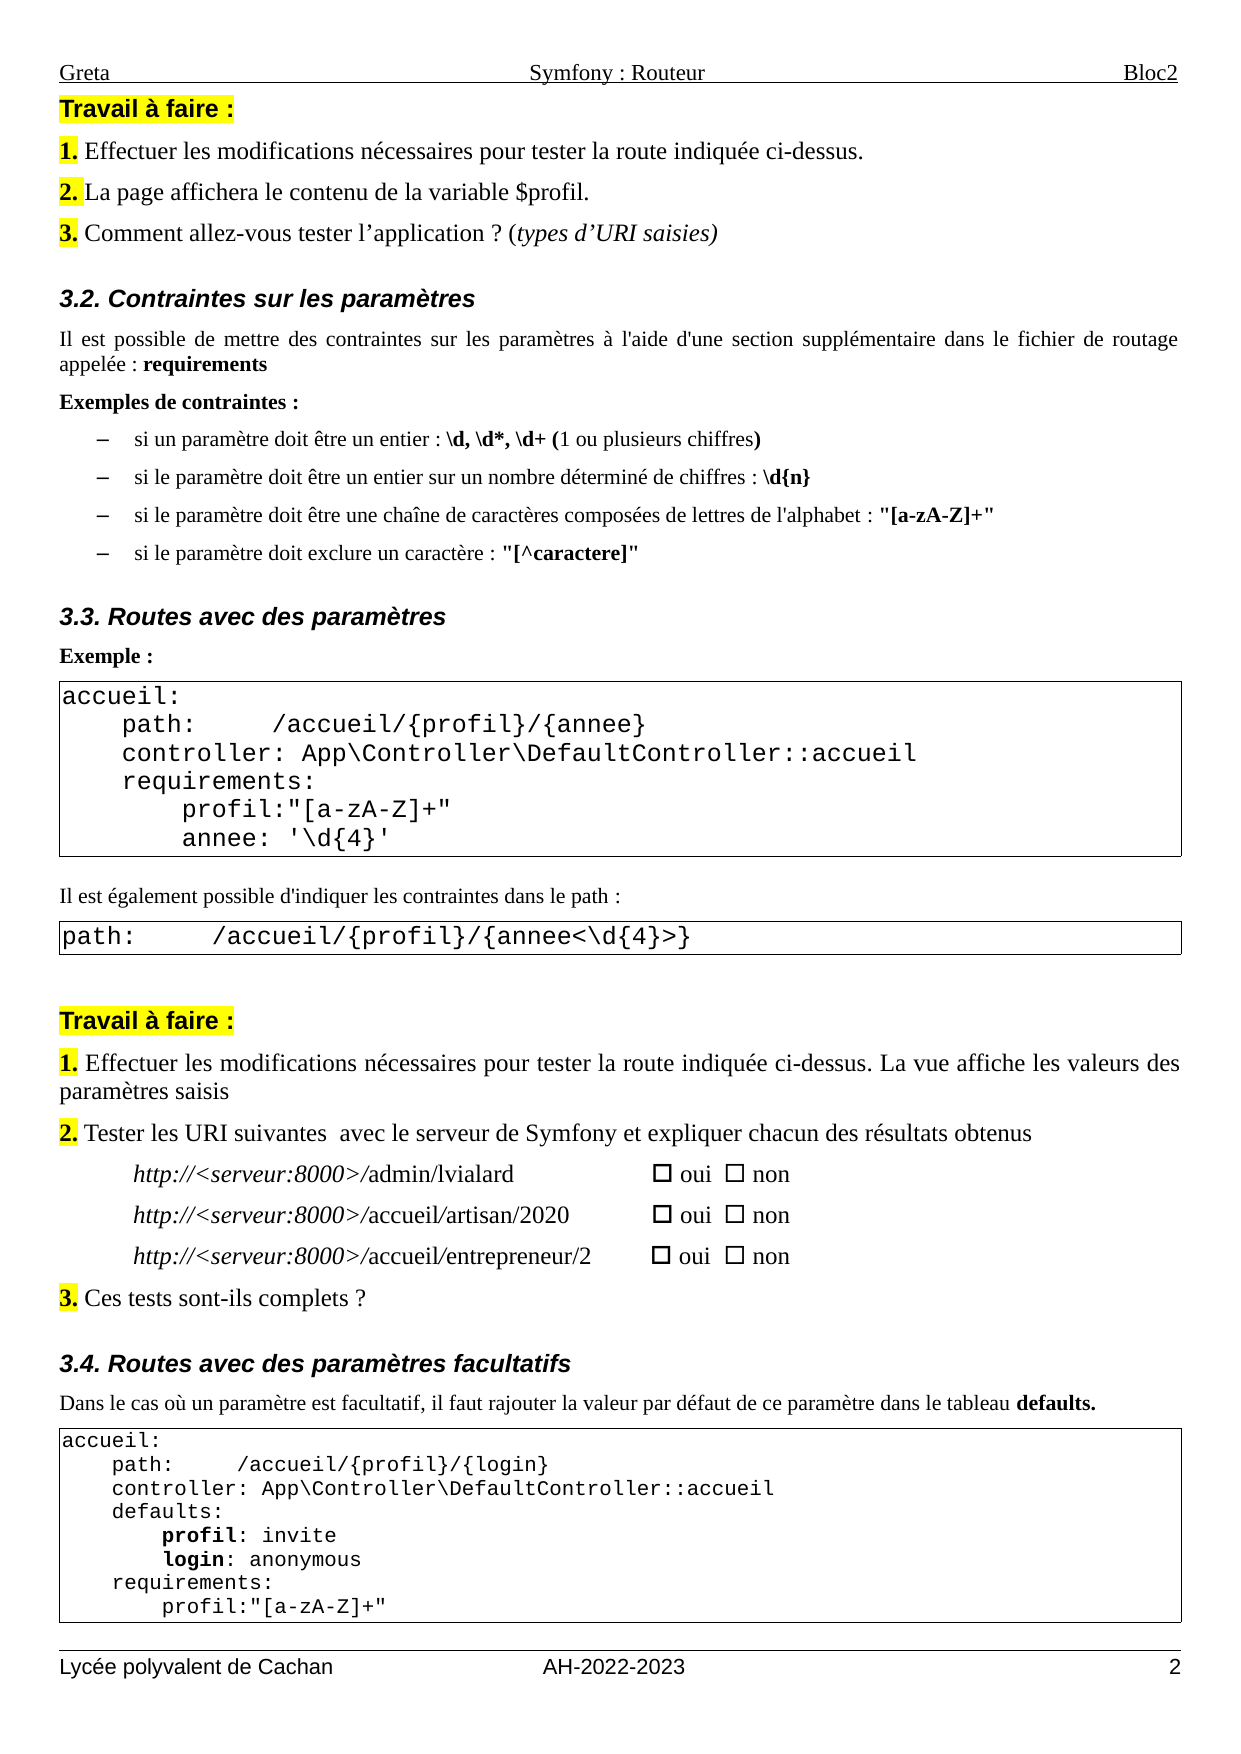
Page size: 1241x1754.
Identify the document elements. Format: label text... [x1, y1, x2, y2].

text profil:"[a-zA-Z]+" [60, 1593, 1181, 1622]
text Il est possible de mettre des contraintes sur les paramètres à l'aide d'une section supplémentaire dans le fichier de routage appelée : requirements [59, 326, 1181, 376]
subtitle 3.2. Contraintes sur les paramètres [59, 284, 1181, 313]
text controller: App\Controller\DefaultController::accueil [60, 1475, 1181, 1499]
text annee: '\d{4}' [60, 823, 1181, 856]
text http://<serveur:8000>/admin/lvialard  oui  non [59, 1159, 1181, 1188]
text 1. Effectuer les modifications nécessaires pour tester la route indiquée ci-dessus. La vue affiche les valeurs des paramètres saisis [59, 1048, 1181, 1105]
subtitle 3.3. Routes avec des paramètres [59, 602, 1181, 631]
subtitle 3.4. Routes avec des paramètres facultatifs [59, 1349, 1181, 1378]
text Dans le cas où un paramètre est facultatif, il faut rajouter la valeur par défaut de ce paramètre dans le tableau defaults. [59, 1390, 1181, 1415]
text login: anonymous [60, 1546, 1181, 1570]
text 2. Tester les URI suivantes avec le serveur de Symfony et expliquer chacun des résultats obtenus [59, 1118, 1181, 1146]
text 1. Effectuer les modifications nécessaires pour tester la route indiquée ci-dessus. [59, 136, 1181, 164]
text http://<serveur:8000>/accueil/artisan/2020  oui  non [59, 1200, 1181, 1229]
text Il est également possible d'indiquer les contraintes dans le path : [59, 883, 1181, 908]
text path: /accueil/{profil}/{annee<\d{4}>} [60, 922, 1181, 954]
text defaults: [60, 1499, 1181, 1522]
text profil: invite [60, 1522, 1181, 1546]
list si le paramètre doit être une chaîne de caractères composées de lettres de l'alphabet : "[a-zA-Z]+" [97, 502, 1181, 527]
text Exemples de contraintes : [59, 389, 1181, 414]
text accueil: [60, 1429, 1181, 1451]
text 3. Comment allez-vous tester l’application ? (types d’URI saisies) [59, 218, 1181, 247]
subtitle Travail à faire : [59, 94, 1181, 123]
text requirements: [60, 766, 1181, 794]
text path: /accueil/{profil}/{login} [60, 1451, 1181, 1475]
list si un paramètre doit être un entier : \d, \d*, \d+ (1 ou plusieurs chiffres) [97, 426, 1181, 452]
text profil:"[a-zA-Z]+" [60, 794, 1181, 823]
list si le paramètre doit être un entier sur un nombre déterminé de chiffres : \d{n} [97, 464, 1181, 489]
text requirements: [60, 1570, 1181, 1593]
text controller: App\Controller\DefaultController::accueil [60, 738, 1181, 766]
text Exemple : [59, 643, 1181, 669]
list si le paramètre doit exclure un caractère : "[^caractere]" [97, 539, 1181, 565]
text path: /accueil/{profil}/{annee} [60, 709, 1181, 738]
subtitle Travail à faire : [59, 1006, 1181, 1035]
text 3. Ces tests sont-ils complets ? [59, 1283, 1181, 1311]
text http://<serveur:8000>/accueil/entrepreneur/2  oui  non [59, 1241, 1181, 1270]
text 2. La page affichera le contenu de la variable $profil. [59, 177, 1181, 206]
text accueil: [60, 682, 1181, 709]
